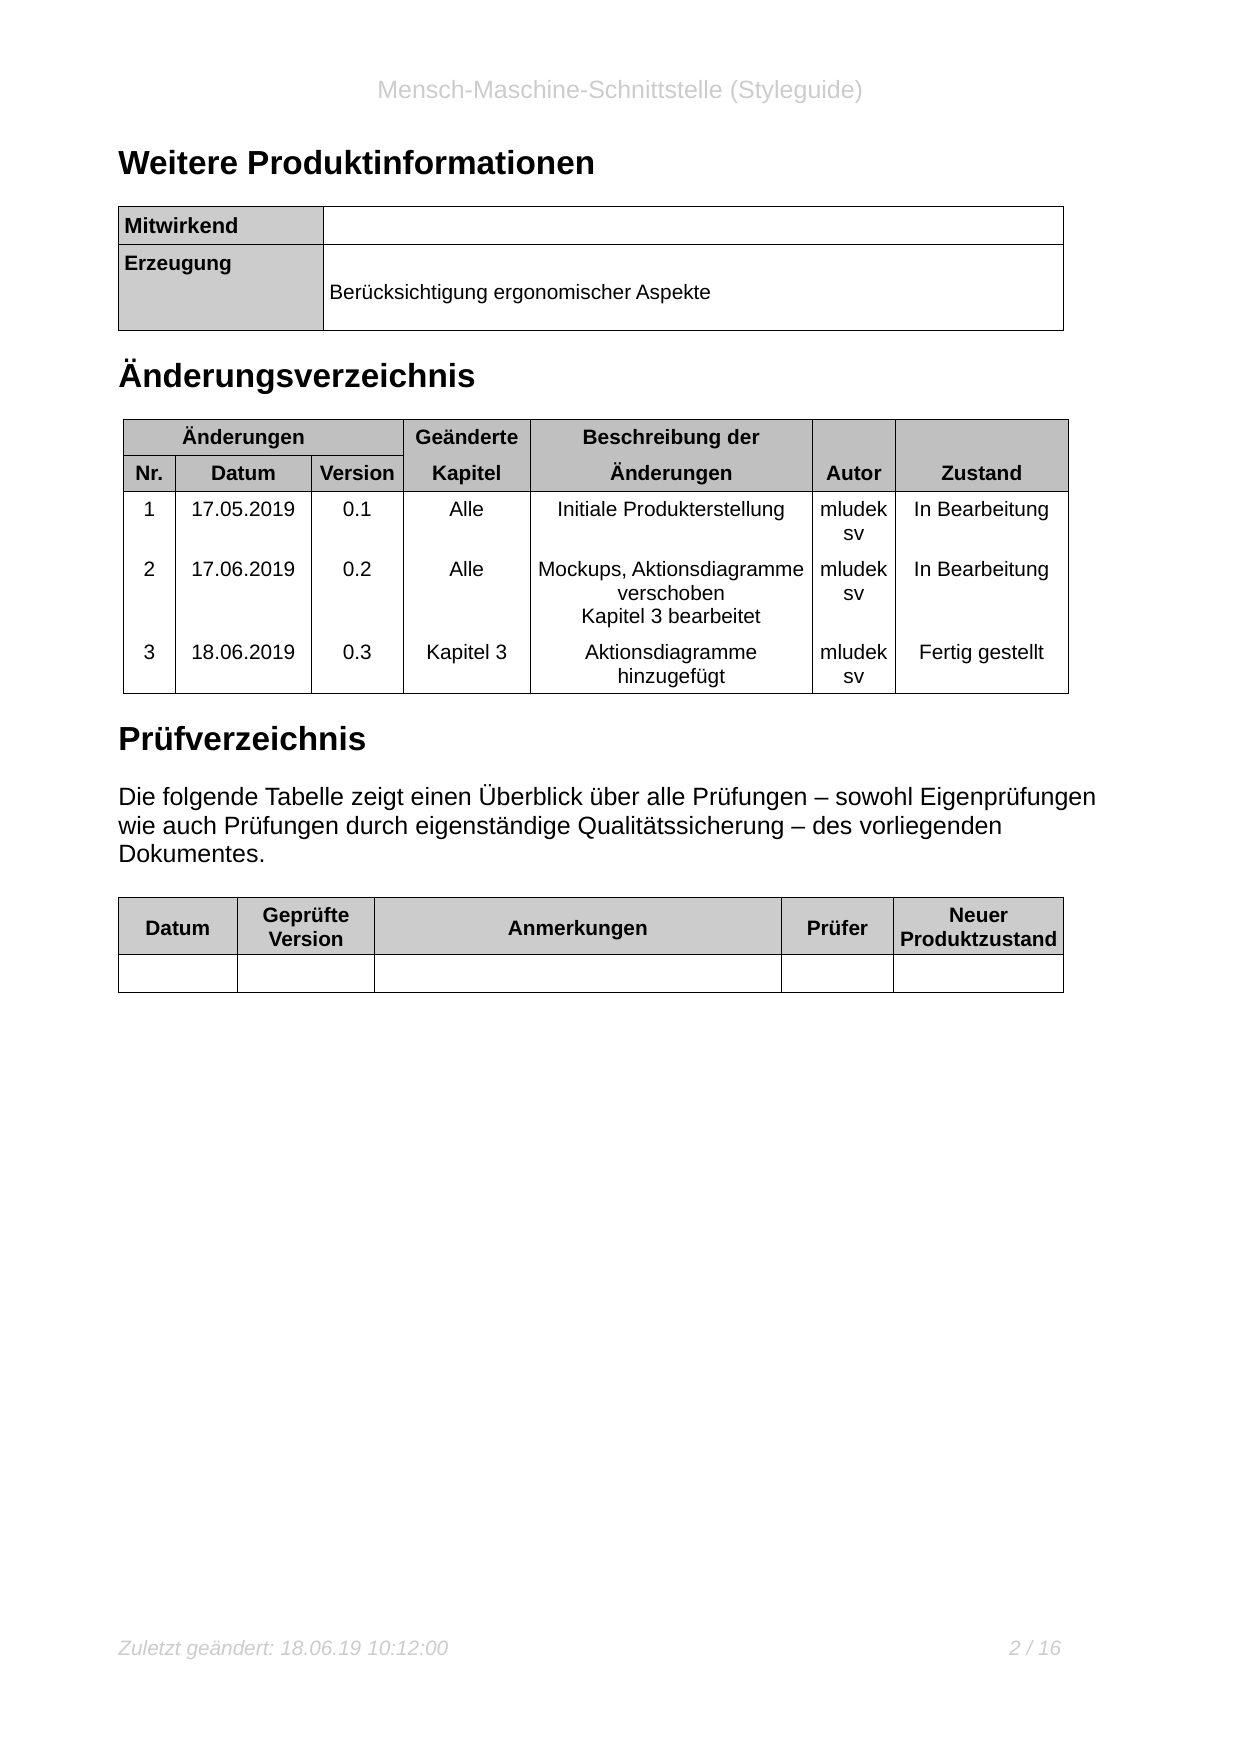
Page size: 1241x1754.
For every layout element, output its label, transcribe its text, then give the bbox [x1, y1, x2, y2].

table_cell Zustand [896, 455, 1068, 491]
table_cell Nr. [124, 456, 175, 491]
table_cell Autor [813, 455, 895, 491]
table_header Prüfer [782, 898, 893, 954]
text Weitere Produktinformationen [118, 143, 1122, 181]
table_cell 18.06.2019 [176, 634, 311, 693]
table_cell [894, 955, 1063, 992]
table_header [813, 420, 895, 455]
table_header Geänderte [404, 420, 530, 455]
text Änderungsverzeichnis [118, 356, 1122, 394]
table_cell Version [312, 456, 403, 491]
table_cell mludeksv [813, 551, 895, 634]
table_cell Berücksichtigung ergonomischer Aspekte [324, 245, 1063, 330]
table_cell Datum [176, 456, 311, 491]
table_cell 0.3 [312, 634, 403, 693]
table_header Beschreibung der [531, 420, 812, 455]
table_cell Mockups, Aktionsdiagramme verschoben Kapitel 3 bearbeitet [531, 551, 812, 634]
table_cell Alle [404, 492, 530, 551]
table_header Änderungen [175, 420, 311, 455]
table_cell 17.06.2019 [176, 551, 311, 634]
table_cell mludeksv [813, 634, 895, 693]
table_cell 3 [124, 634, 175, 693]
table_cell [119, 955, 237, 992]
table_cell Aktionsdiagramme hinzugefügt [531, 634, 812, 693]
table_cell Kapitel 3 [404, 634, 530, 693]
table_cell Initiale Produkterstellung [531, 492, 812, 551]
table_cell Kapitel [404, 455, 530, 491]
text Die folgende Tabelle zeigt einen Überblick über alle Prüfungen – sowohl Eigenprüfungen wie auch Prüfungen durch eigenständige Qualitätssicherung – des vorliegenden Dokumentes. [118, 782, 1122, 868]
table_cell [238, 955, 374, 992]
table_cell [782, 955, 893, 992]
table_header [311, 420, 403, 455]
table_cell mludeksv [813, 492, 895, 551]
table_cell 0.2 [312, 551, 403, 634]
table_cell 1 [124, 492, 175, 551]
table_cell Änderungen [531, 455, 812, 491]
table_cell 0.1 [312, 492, 403, 551]
table_header Geprüfte Version [238, 898, 374, 954]
table_header [324, 207, 1063, 244]
table_cell 17.05.2019 [176, 492, 311, 551]
table_cell 2 [124, 551, 175, 634]
table_cell Erzeugung [119, 245, 323, 330]
text Prüfverzeichnis [118, 719, 1122, 757]
table_header Mitwirkend [119, 207, 323, 244]
table_cell Alle [404, 551, 530, 634]
table_cell [375, 955, 781, 992]
table_header Neuer Produktzustand [894, 898, 1063, 954]
table_header [124, 420, 175, 455]
table_cell In Bearbeitung [896, 492, 1068, 551]
table_header Anmerkungen [375, 898, 781, 954]
table_header Datum [119, 898, 237, 954]
table_cell Fertig gestellt [896, 634, 1068, 693]
table_cell In Bearbeitung [896, 551, 1068, 634]
table_header [896, 420, 1068, 455]
